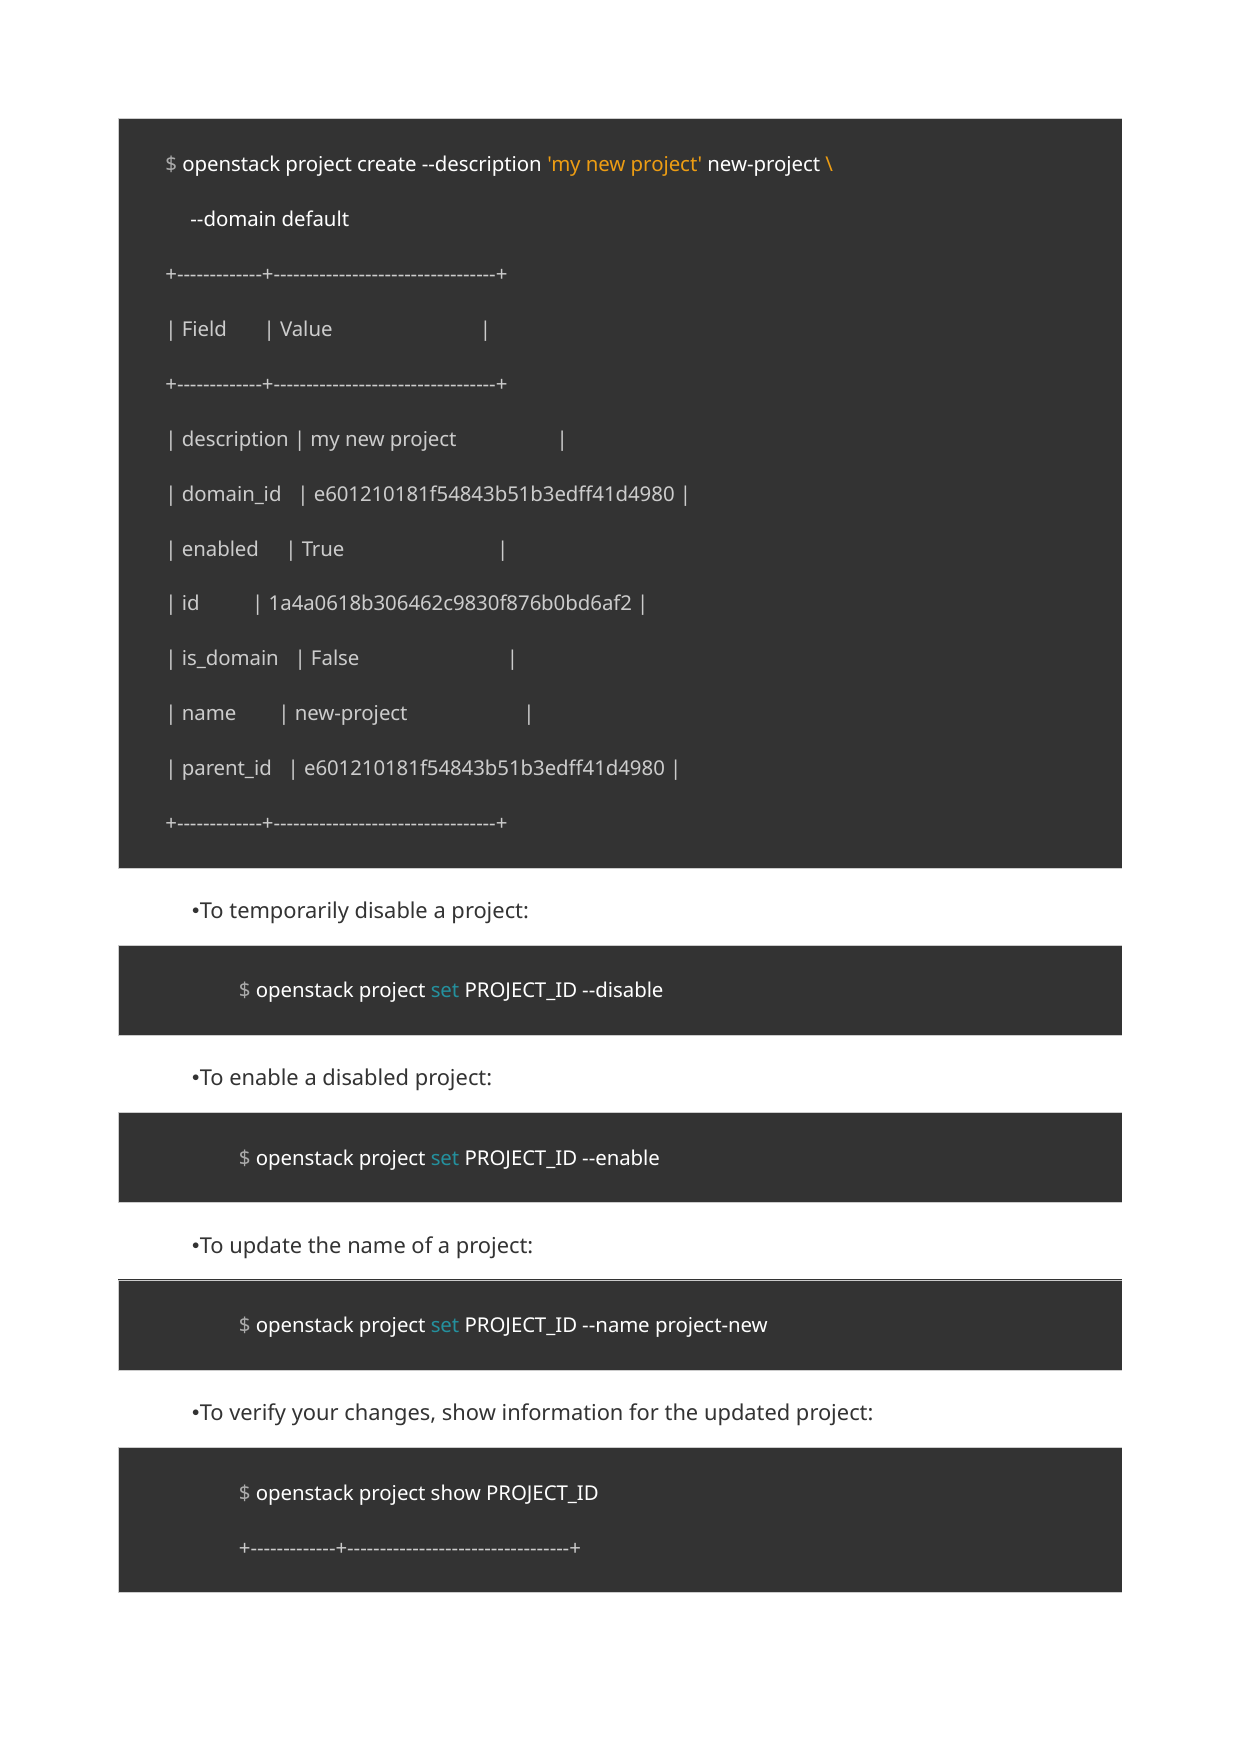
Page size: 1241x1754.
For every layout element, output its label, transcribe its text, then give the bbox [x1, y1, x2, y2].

text | id | 1a4a0618b306462c9830f876b0bd6af2 | [119, 558, 1122, 613]
text | description | my new project | [119, 393, 1122, 448]
text | enabled | True | [119, 503, 1122, 558]
text $ openstack project create --description 'my new project' new-project \ [119, 119, 1122, 173]
list To temporarily disable a project: [118, 895, 1122, 925]
text | parent_id | e601210181f54843b51b3edff41d4980 | [119, 722, 1122, 777]
list +-------------+----------------------------------+ [119, 1502, 1122, 1592]
list $ openstack project show PROJECT_ID [119, 1448, 1122, 1502]
text | domain_id | e601210181f54843b51b3edff41d4980 | [119, 448, 1122, 503]
list To enable a disabled project: [118, 1062, 1122, 1092]
list $ openstack project set PROJECT_ID --disable [119, 946, 1122, 1035]
text +-------------+----------------------------------+ [119, 228, 1122, 283]
text +-------------+----------------------------------+ [119, 338, 1122, 393]
text | is_domain | False | [119, 613, 1122, 667]
list $ openstack project set PROJECT_ID --enable [119, 1113, 1122, 1202]
text | Field | Value | [119, 283, 1122, 338]
text | name | new-project | [119, 667, 1122, 722]
list $ openstack project set PROJECT_ID --name project-new [119, 1281, 1122, 1370]
list To verify your changes, show information for the updated project: [118, 1397, 1122, 1427]
list To update the name of a project: [118, 1230, 1122, 1259]
text --domain default [119, 173, 1122, 228]
text +-------------+----------------------------------+ [119, 777, 1122, 868]
